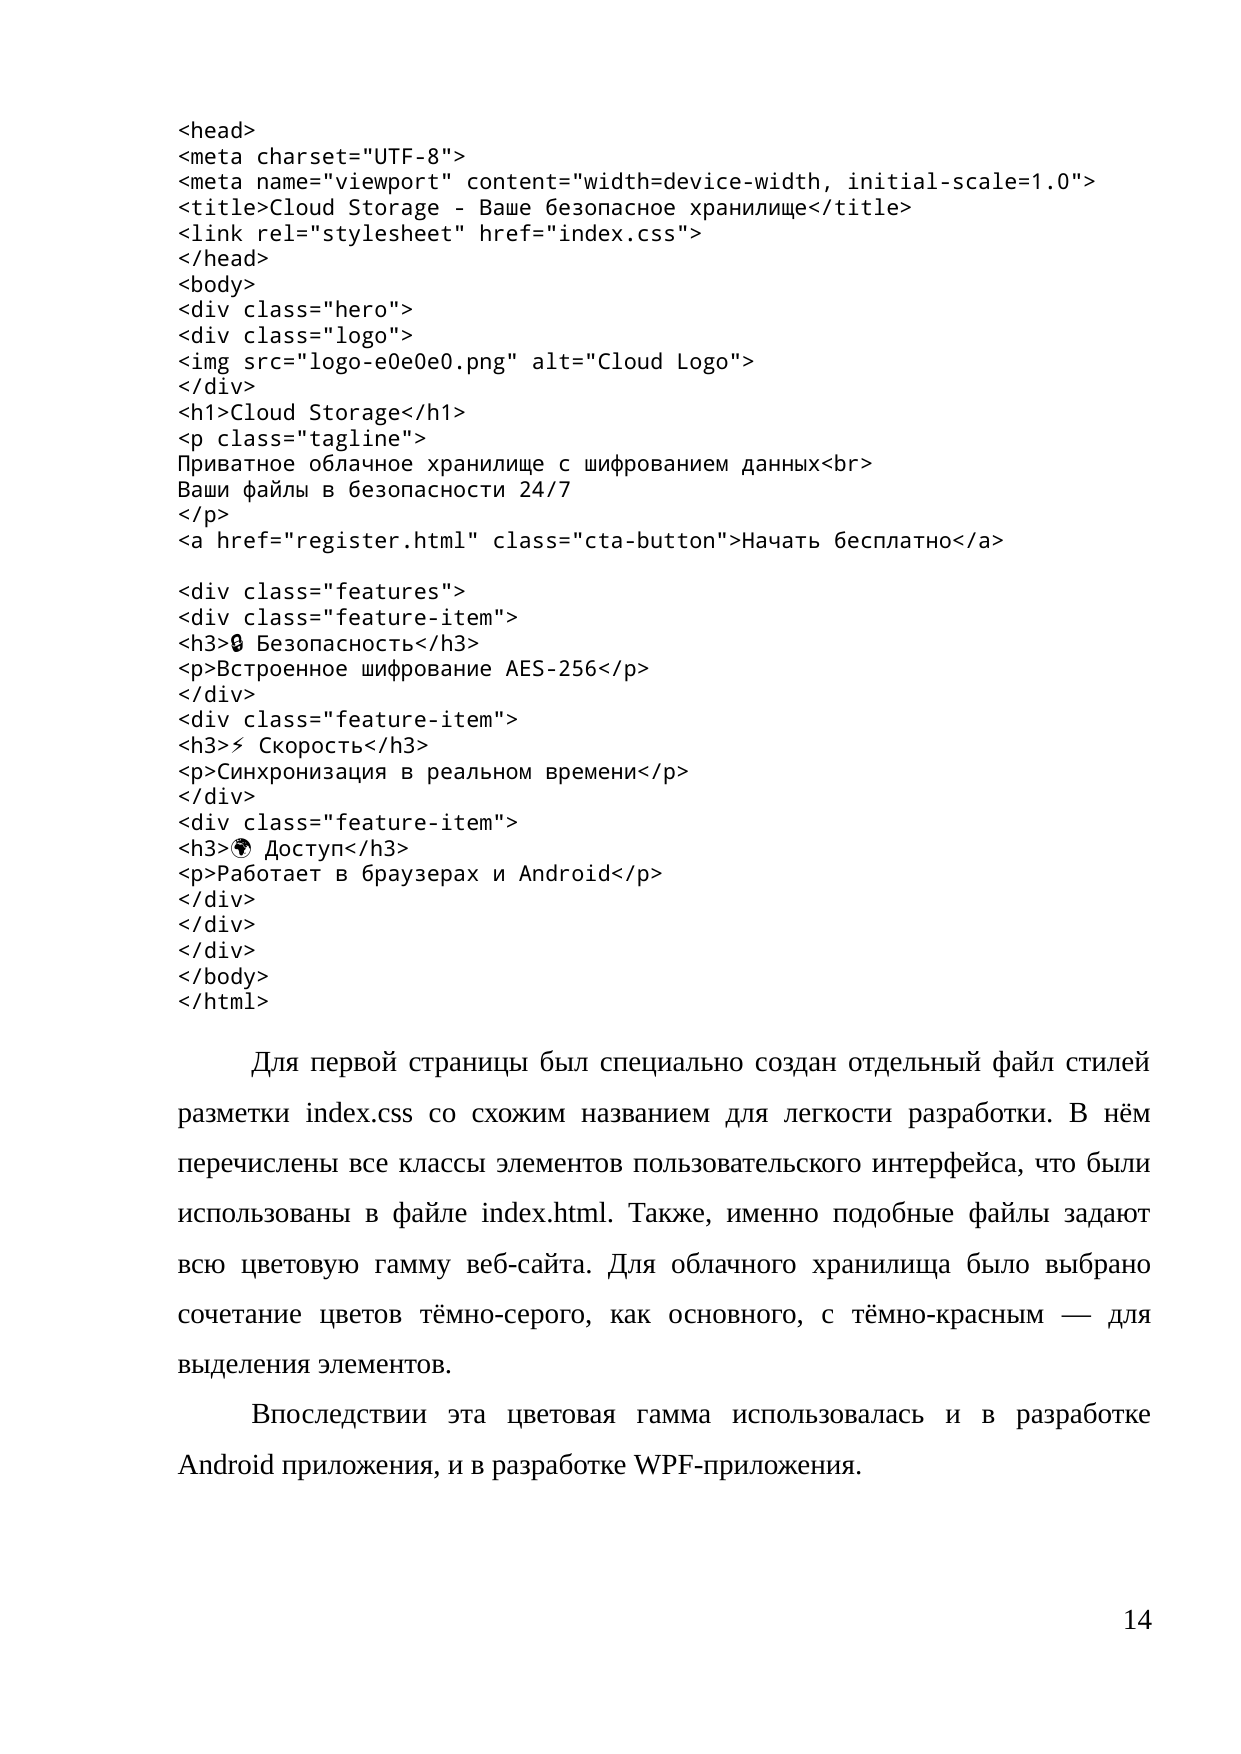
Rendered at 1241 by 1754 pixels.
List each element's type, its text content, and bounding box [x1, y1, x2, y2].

text </div> [177, 887, 1152, 912]
text </p> [177, 502, 1152, 528]
text <h3>⚡️ Скорость</h3> [177, 733, 1152, 759]
text <a href="register.html" class="cta-button">Начать бесплатно</a> [177, 528, 1152, 554]
text <head> [177, 118, 1152, 144]
text Ваши файлы в безопасности 24/7 [177, 477, 1152, 502]
text <h3>🌍 Доступ</h3> [177, 836, 1152, 861]
text <body> [177, 272, 1152, 297]
text <div class="logo"> [177, 323, 1152, 349]
text <h1>Cloud Storage</h1> [177, 400, 1152, 426]
text Для первой страницы был специально создан отдельный файл стилей разметки index.css со схожим названием для легкости разработки. В нём перечислены все классы элементов пользовательского интерфейса, что были использованы в файле index.html. Также, именно подобные файлы задают всю цветовую гамму веб-сайта. Для облачного хранилища было выбрано сочетание цветов тёмно-серого, как основного, с тёмно-красным — для выделения элементов. [177, 1044, 1152, 1380]
text <div class="feature-item"> [177, 605, 1152, 631]
text <h3>🔒 Безопасность</h3> [177, 631, 1152, 656]
text </div> [177, 682, 1152, 707]
text </div> [177, 374, 1152, 400]
text <p class="tagline"> [177, 426, 1152, 451]
text <title>Cloud Storage - Ваше безопасное хранилище</title> [177, 195, 1152, 221]
text Впоследствии эта цветовая гамма использовалась и в разработке Android приложения, и в разработке WPF-приложения. [177, 1397, 1152, 1481]
text <img src="logo-e0e0e0.png" alt="Cloud Logo"> [177, 349, 1152, 374]
text <p>Встроенное шифрование AES-256</p> [177, 656, 1152, 682]
text <div class="hero"> [177, 297, 1152, 323]
text </div> [177, 938, 1152, 964]
text </div> [177, 784, 1152, 810]
text <div class="feature-item"> [177, 810, 1152, 836]
text <meta name="viewport" content="width=device-width, initial-scale=1.0"> [177, 169, 1152, 195]
text </div> [177, 912, 1152, 938]
text </head> [177, 246, 1152, 272]
text <p>Синхронизация в реальном времени</p> [177, 759, 1152, 784]
text <link rel="stylesheet" href="index.css"> [177, 221, 1152, 246]
text Приватное облачное хранилище с шифрованием данных<br> [177, 451, 1152, 477]
text <p>Работает в браузерах и Android</p> [177, 861, 1152, 887]
text <meta charset="UTF-8"> [177, 144, 1152, 169]
text <div class="features"> [177, 579, 1152, 605]
text <div class="feature-item"> [177, 707, 1152, 733]
text </html> [177, 989, 1152, 1015]
text </body> [177, 964, 1152, 989]
